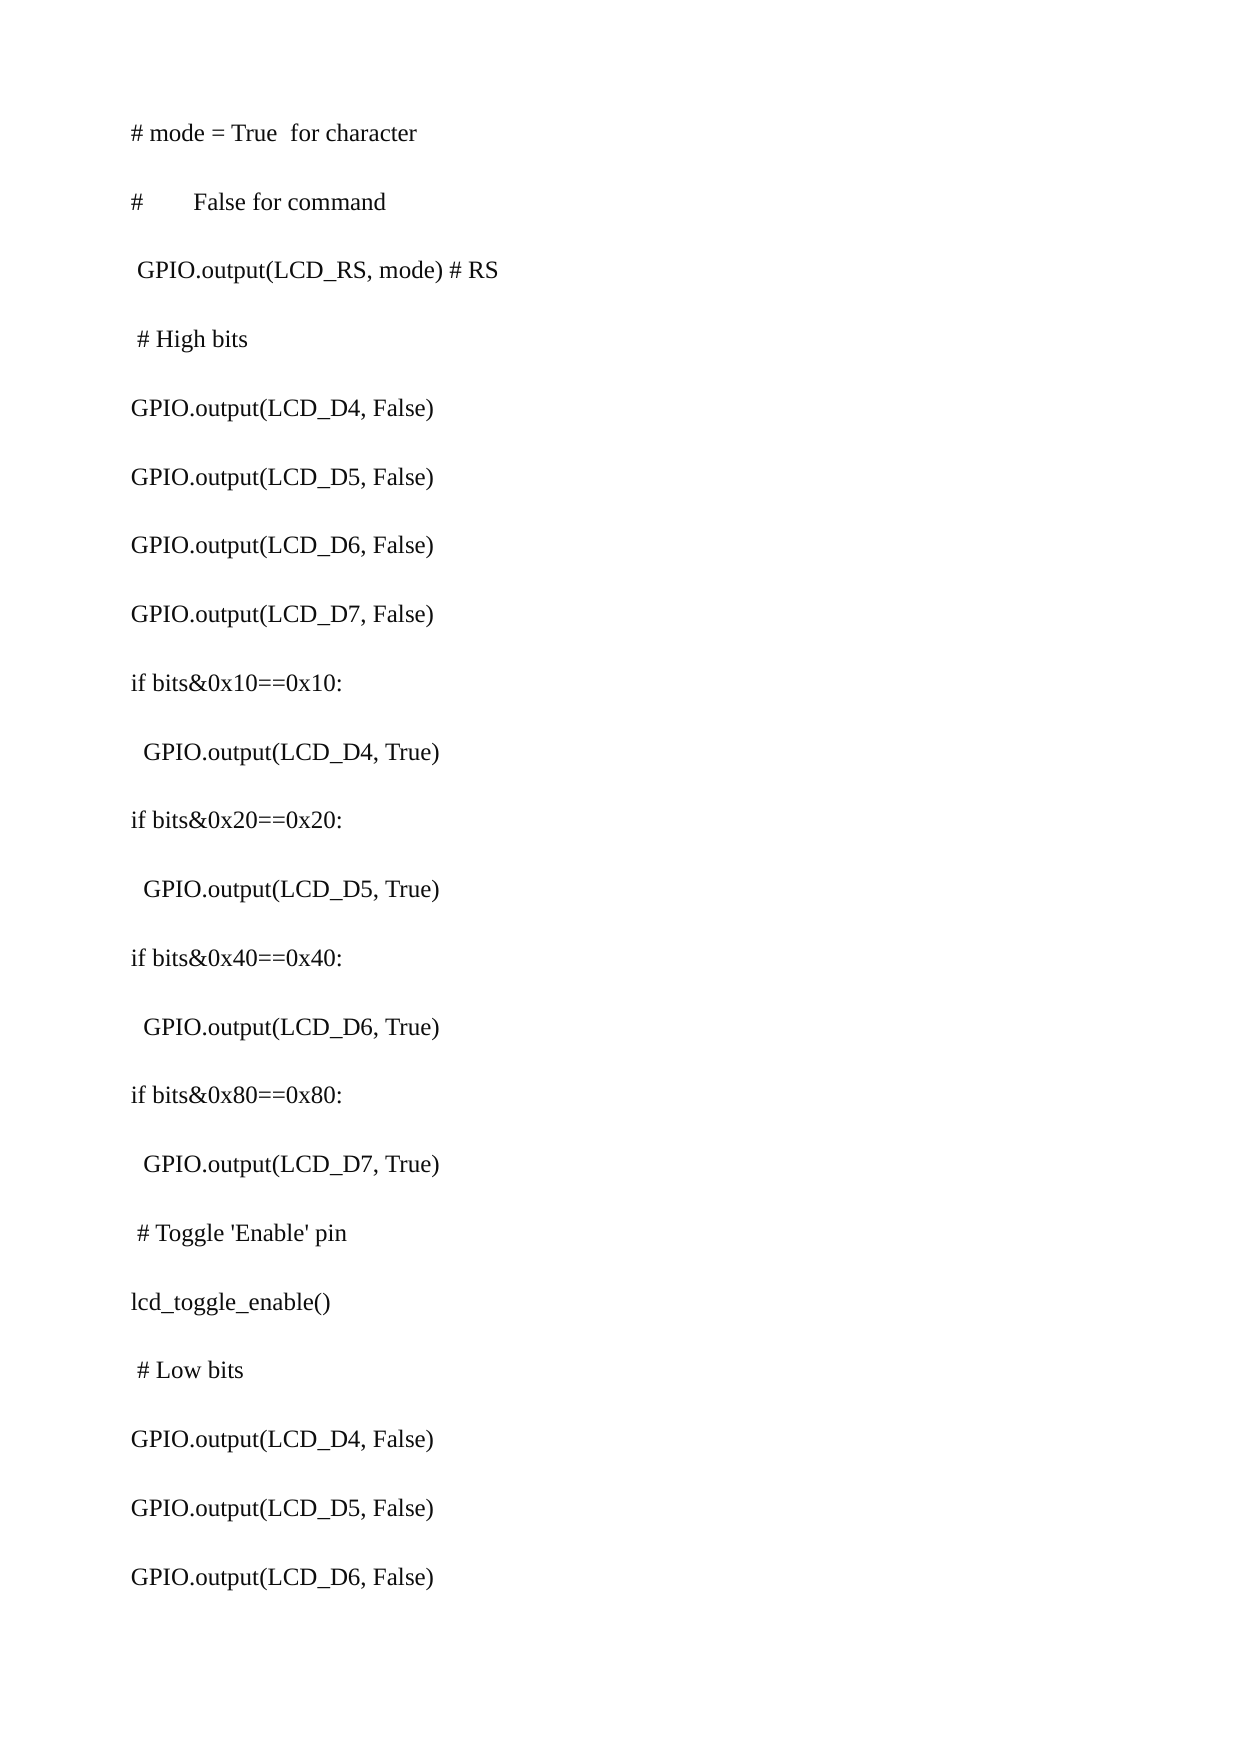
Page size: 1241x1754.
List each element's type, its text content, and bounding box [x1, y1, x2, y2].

text GPIO.output(LCD_D4, False) [118, 393, 1122, 422]
text lcd_toggle_enable() [118, 1287, 1122, 1316]
text GPIO.output(LCD_RS, mode) # RS [118, 256, 1122, 284]
text GPIO.output(LCD_D7, False) [118, 599, 1122, 628]
text GPIO.output(LCD_D6, True) [118, 1012, 1122, 1041]
text # mode = True for character [118, 118, 1122, 147]
text # False for command [118, 187, 1122, 216]
text GPIO.output(LCD_D4, False) [118, 1424, 1122, 1453]
text # High bits [118, 324, 1122, 353]
text if bits&0x20==0x20: [118, 806, 1122, 834]
text GPIO.output(LCD_D6, False) [118, 1562, 1122, 1591]
text GPIO.output(LCD_D5, True) [118, 874, 1122, 903]
text if bits&0x40==0x40: [118, 943, 1122, 972]
text if bits&0x10==0x10: [118, 668, 1122, 697]
text # Low bits [118, 1356, 1122, 1384]
text GPIO.output(LCD_D5, False) [118, 1493, 1122, 1522]
text GPIO.output(LCD_D7, True) [118, 1149, 1122, 1178]
text # Toggle 'Enable' pin [118, 1218, 1122, 1247]
text GPIO.output(LCD_D5, False) [118, 462, 1122, 491]
text GPIO.output(LCD_D4, True) [118, 737, 1122, 766]
text GPIO.output(LCD_D6, False) [118, 531, 1122, 559]
text if bits&0x80==0x80: [118, 1081, 1122, 1109]
